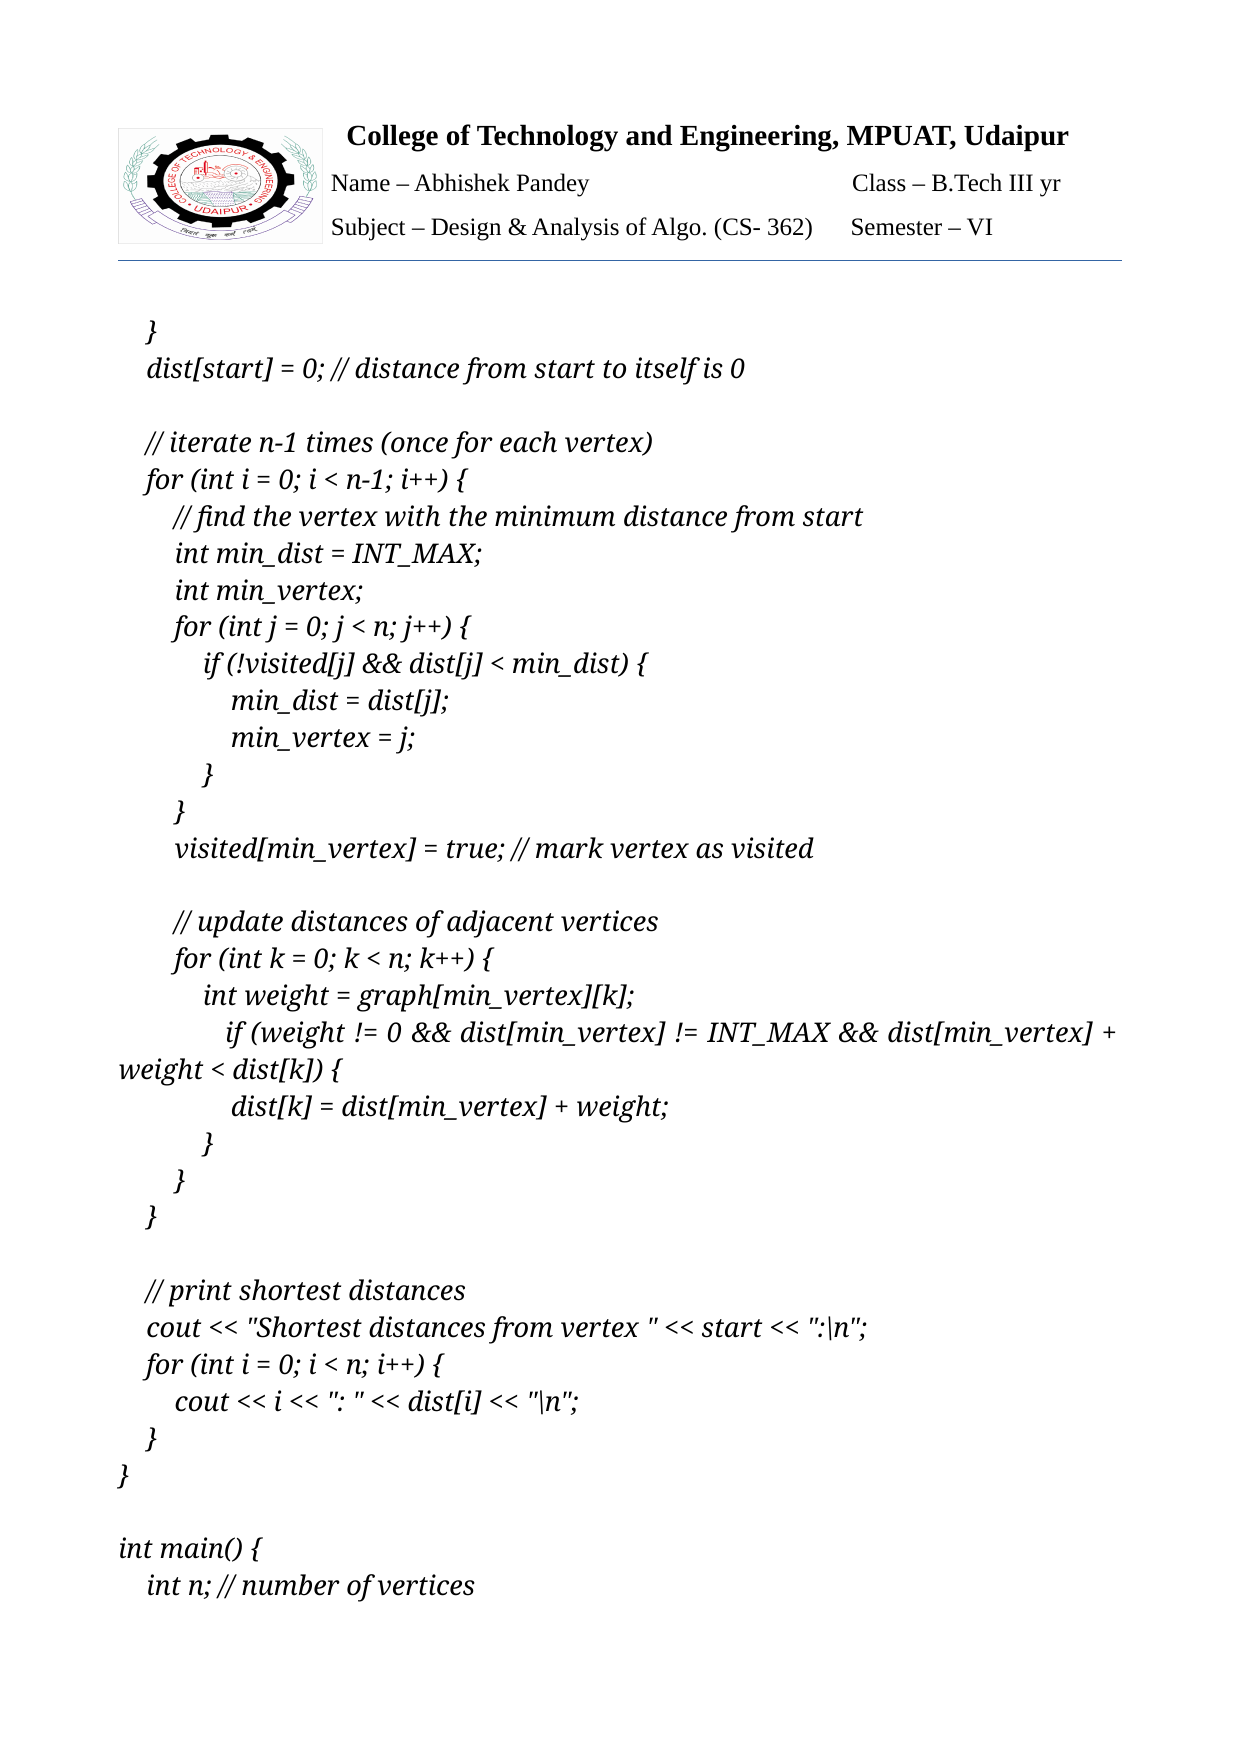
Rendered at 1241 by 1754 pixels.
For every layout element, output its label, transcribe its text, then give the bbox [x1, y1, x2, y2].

text // iterate n-1 times (once for each vertex) [118, 423, 1122, 460]
text } [118, 1161, 1122, 1198]
text int main() { [118, 1530, 1122, 1567]
text if (weight != 0 && dist[min_vertex] != INT_MAX && dist[min_vertex] + weight < dist[k]) { [118, 1013, 1122, 1087]
text for (int i = 0; i < n-1; i++) { [118, 460, 1122, 497]
text } [118, 792, 1122, 829]
text for (int k = 0; k < n; k++) { [118, 940, 1122, 977]
text } [118, 1124, 1122, 1161]
text } [118, 755, 1122, 792]
text if (!visited[j] && dist[j] < min_dist) { [118, 645, 1122, 682]
text cout << i << ": " << dist[i] << "\n"; [118, 1382, 1122, 1419]
text int min_dist = INT_MAX; [118, 534, 1122, 571]
text dist[start] = 0; // distance from start to itself is 0 [118, 350, 1122, 387]
text min_dist = dist[j]; [118, 682, 1122, 718]
text min_vertex = j; [118, 718, 1122, 755]
text int min_vertex; [118, 571, 1122, 608]
text cout << "Shortest distances from vertex " << start << ":\n"; [118, 1308, 1122, 1345]
picture [118, 128, 323, 244]
text visited[min_vertex] = true; // mark vertex as visited [118, 829, 1122, 866]
text } [118, 1456, 1122, 1493]
text } [118, 313, 1122, 350]
text // find the vertex with the minimum distance from start [118, 497, 1122, 534]
text int weight = graph[min_vertex][k]; [118, 977, 1122, 1013]
text for (int i = 0; i < n; i++) { [118, 1345, 1122, 1382]
text dist[k] = dist[min_vertex] + weight; [118, 1087, 1122, 1124]
text for (int j = 0; j < n; j++) { [118, 608, 1122, 645]
text } [118, 1198, 1122, 1235]
text // print shortest distances [118, 1272, 1122, 1308]
text } [118, 1419, 1122, 1456]
text int n; // number of vertices [118, 1567, 1122, 1603]
text // update distances of adjacent vertices [118, 903, 1122, 940]
